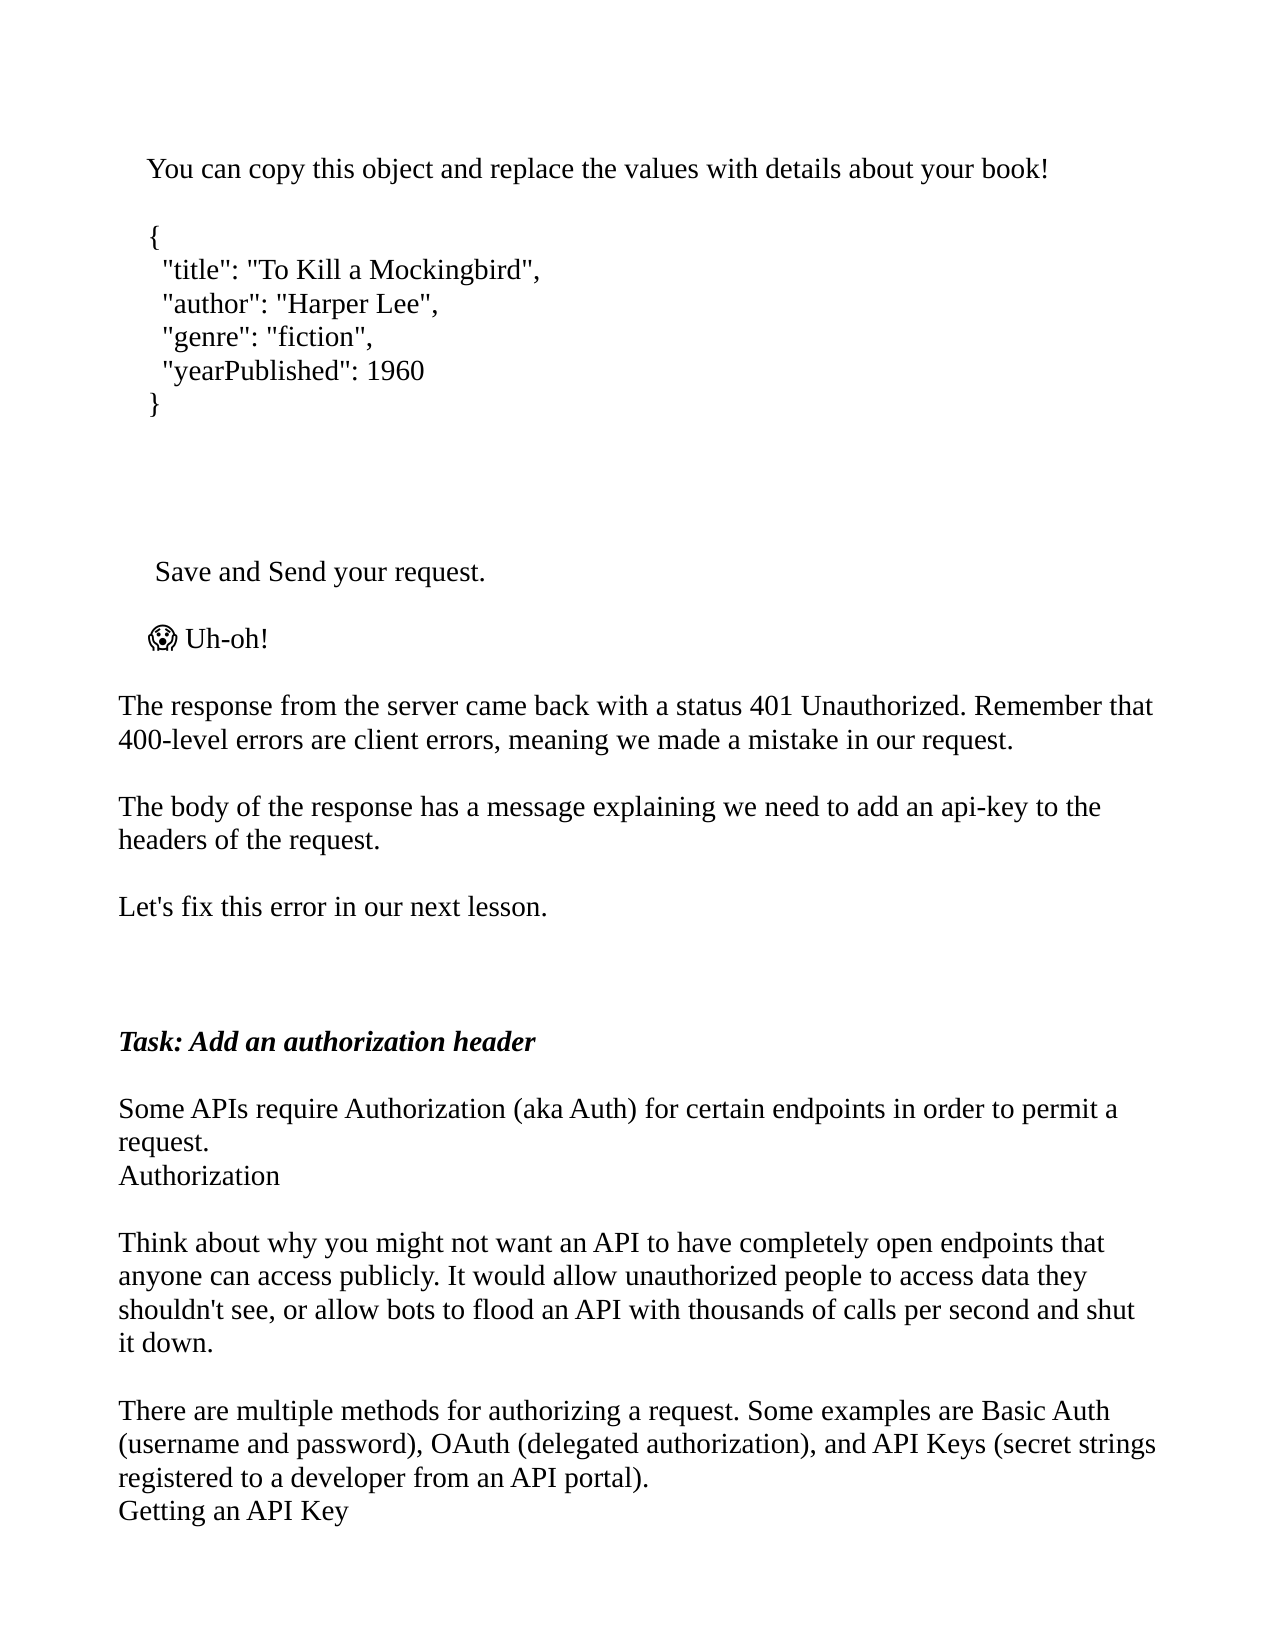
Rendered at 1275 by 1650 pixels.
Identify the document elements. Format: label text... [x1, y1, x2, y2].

text The response from the server came back with a status 401 Unauthorized. Remember that 400-level errors are client errors, meaning we made a mistake in our request. [118, 688, 1157, 755]
text There are multiple methods for authorizing a request. Some examples are Basic Auth (username and password), OAuth (delegated authorization), and API Keys (secret strings registered to a developer from an API portal). [118, 1393, 1157, 1493]
text { [118, 219, 1157, 252]
text You can copy this object and replace the values with details about your book! [118, 152, 1157, 185]
text Task: Add an authorization header [118, 1024, 1157, 1057]
text The body of the response has a message explaining we need to add an api-key to the headers of the request. [118, 789, 1157, 856]
text Getting an API Key [118, 1493, 1157, 1527]
text Think about why you might not want an API to have completely open endpoints that anyone can access publicly. It would allow unauthorized people to access data they shouldn't see, or allow bots to flood an API with thousands of calls per second and shut it down. [118, 1225, 1157, 1359]
text Let's fix this error in our next lesson. [118, 889, 1157, 923]
text 😱 Uh-oh! [118, 621, 1157, 655]
text "yearPublished": 1960 [118, 353, 1157, 386]
text "title": "To Kill a Mockingbird", [118, 252, 1157, 286]
text } [118, 386, 1157, 420]
text "genre": "fiction", [118, 319, 1157, 353]
text Some APIs require Authorization (aka Auth) for certain endpoints in order to permit a request. [118, 1091, 1157, 1158]
text "author": "Harper Lee", [118, 286, 1157, 319]
text Save and Send your request. [118, 554, 1157, 588]
text Authorization [118, 1158, 1157, 1191]
